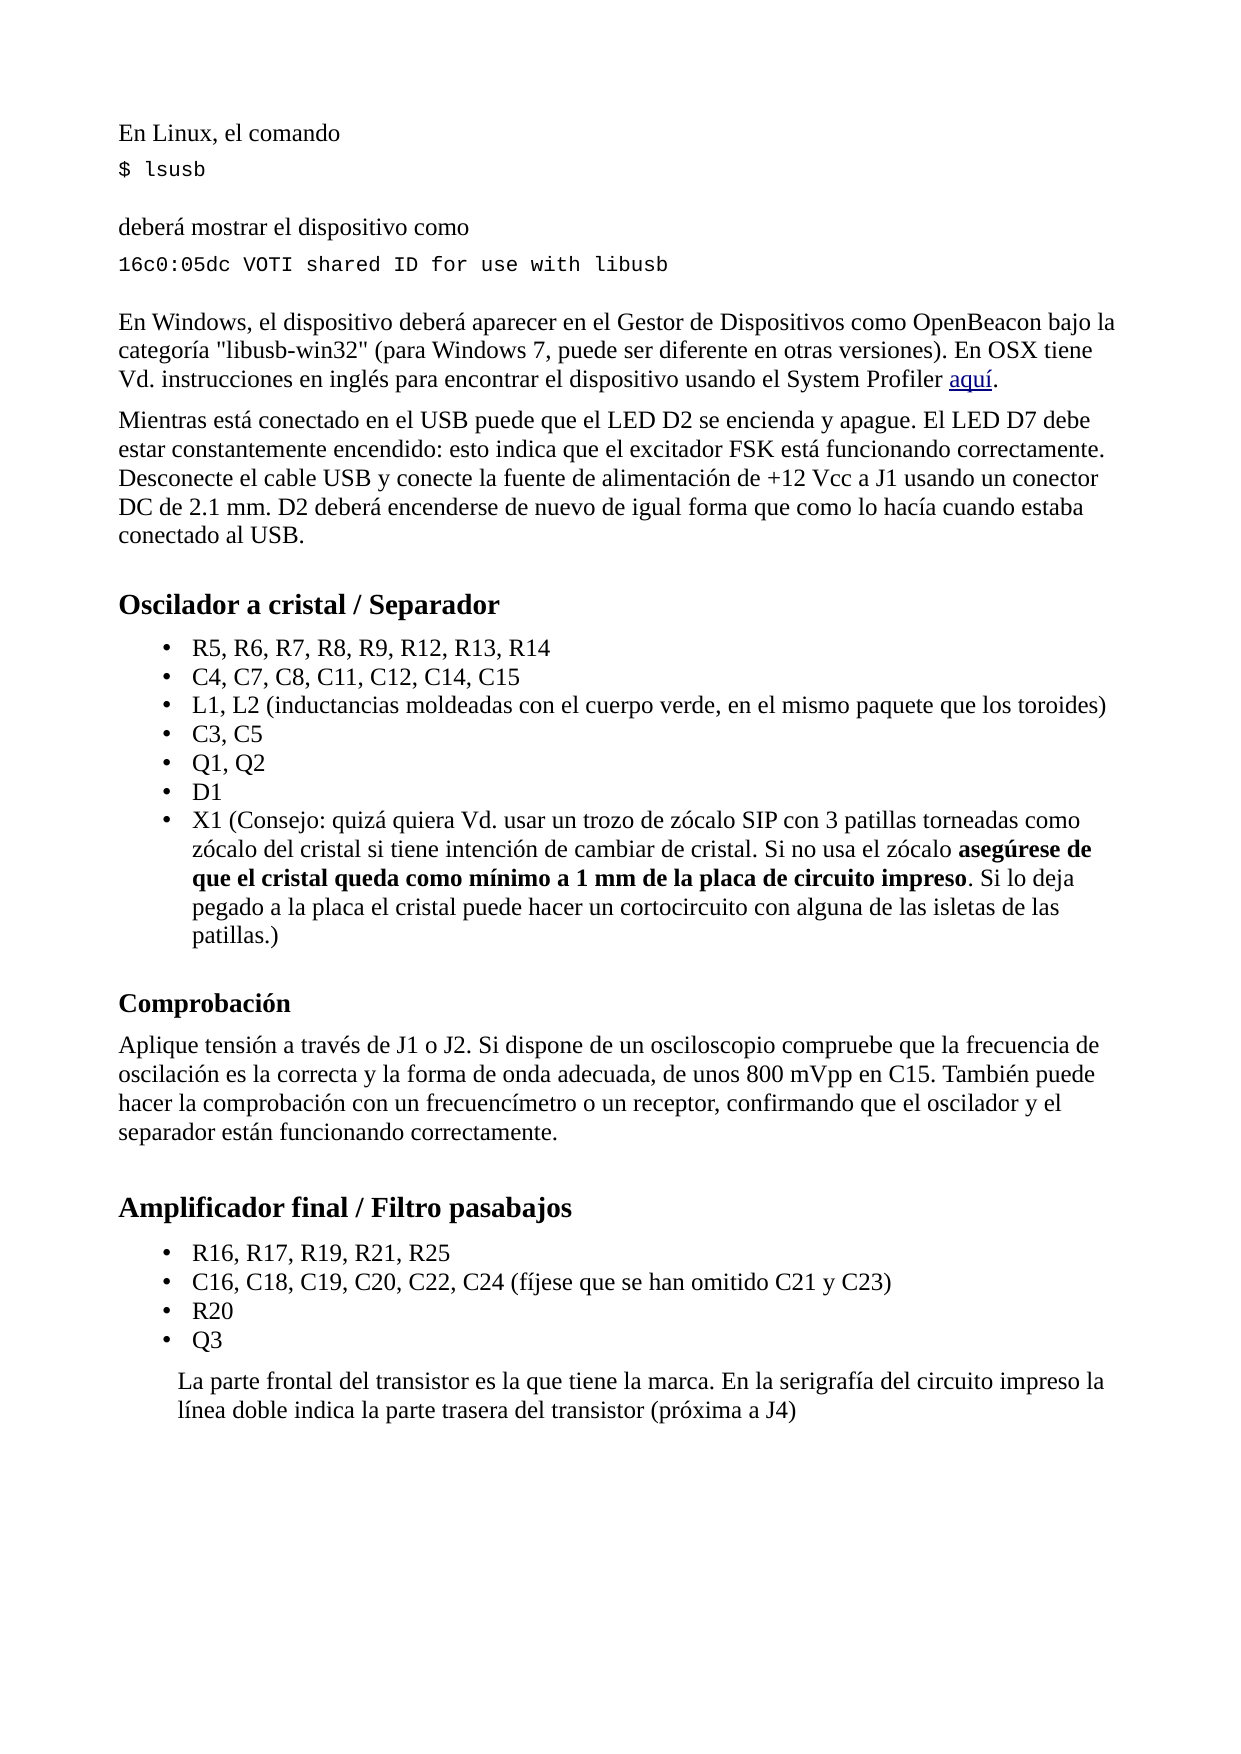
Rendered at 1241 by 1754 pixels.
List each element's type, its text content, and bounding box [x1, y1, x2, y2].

text En Linux, el comando [118, 118, 1122, 147]
subtitle Oscilador a cristal / Separador [118, 587, 1122, 620]
text En Windows, el dispositivo deberá aparecer en el Gestor de Dispositivos como OpenBeacon bajo la categoría "libusb-win32" (para Windows 7, puede ser diferente en otras versiones). En OSX tiene Vd. instrucciones en inglés para encontrar el dispositivo usando el System Profiler aquí. [118, 307, 1122, 393]
text $ lsusb [118, 159, 1122, 183]
text deberá mostrar el dispositivo como [118, 212, 1122, 241]
subtitle Comprobación [118, 987, 1122, 1018]
list R20 [162, 1296, 1122, 1325]
list R5, R6, R7, R8, R9, R12, R13, R14 [162, 633, 1122, 662]
list L1, L2 (inductancias moldeadas con el cuerpo verde, en el mismo paquete que los toroides) [162, 690, 1122, 719]
text Mientras está conectado en el USB puede que el LED D2 se encienda y apague. El LED D7 debe estar constantemente encendido: esto indica que el excitador FSK está funcionando correctamente. Desconecte el cable USB y conecte la fuente de alimentación de +12 Vcc a J1 usando un conector DC de 2.1 mm. D2 deberá encenderse de nuevo de igual forma que como lo hacía cuando estaba conectado al USB. [118, 406, 1122, 549]
list C16, C18, C19, C20, C22, C24 (fíjese que se han omitido C21 y C23) [162, 1267, 1122, 1296]
list X1 (Consejo: quizá quiera Vd. usar un trozo de zócalo SIP con 3 patillas torneadas como zócalo del cristal si tiene intención de cambiar de cristal. Si no usa el zócalo asegúrese de que el cristal queda como mínimo a 1 mm de la placa de circuito impreso. Si lo deja pegado a la placa el cristal puede hacer un cortocircuito con alguna de las isletas de las patillas.) [162, 805, 1122, 949]
list La parte frontal del transistor es la que tiene la marca. En la serigrafía del circuito impreso la línea doble indica la parte trasera del transistor (próxima a J4) [177, 1366, 1122, 1423]
list Q1, Q2 [162, 748, 1122, 777]
list C4, C7, C8, C11, C12, C14, C15 [162, 662, 1122, 690]
text Aplique tensión a través de J1 o J2. Si dispone de un osciloscopio compruebe que la frecuencia de oscilación es la correcta y la forma de onda adecuada, de unos 800 mVpp en C15. También puede hacer la comprobación con un frecuencímetro o un receptor, confirmando que el oscilador y el separador están funcionando correctamente. [118, 1030, 1122, 1145]
list D1 [162, 777, 1122, 805]
text 16c0:05dc VOTI shared ID for use with libusb [118, 254, 1122, 277]
list C3, C5 [162, 719, 1122, 748]
list Q3 [162, 1325, 1122, 1353]
list R16, R17, R19, R21, R25 [162, 1238, 1122, 1267]
subtitle Amplificador final / Filtro pasabajos [118, 1183, 1122, 1226]
